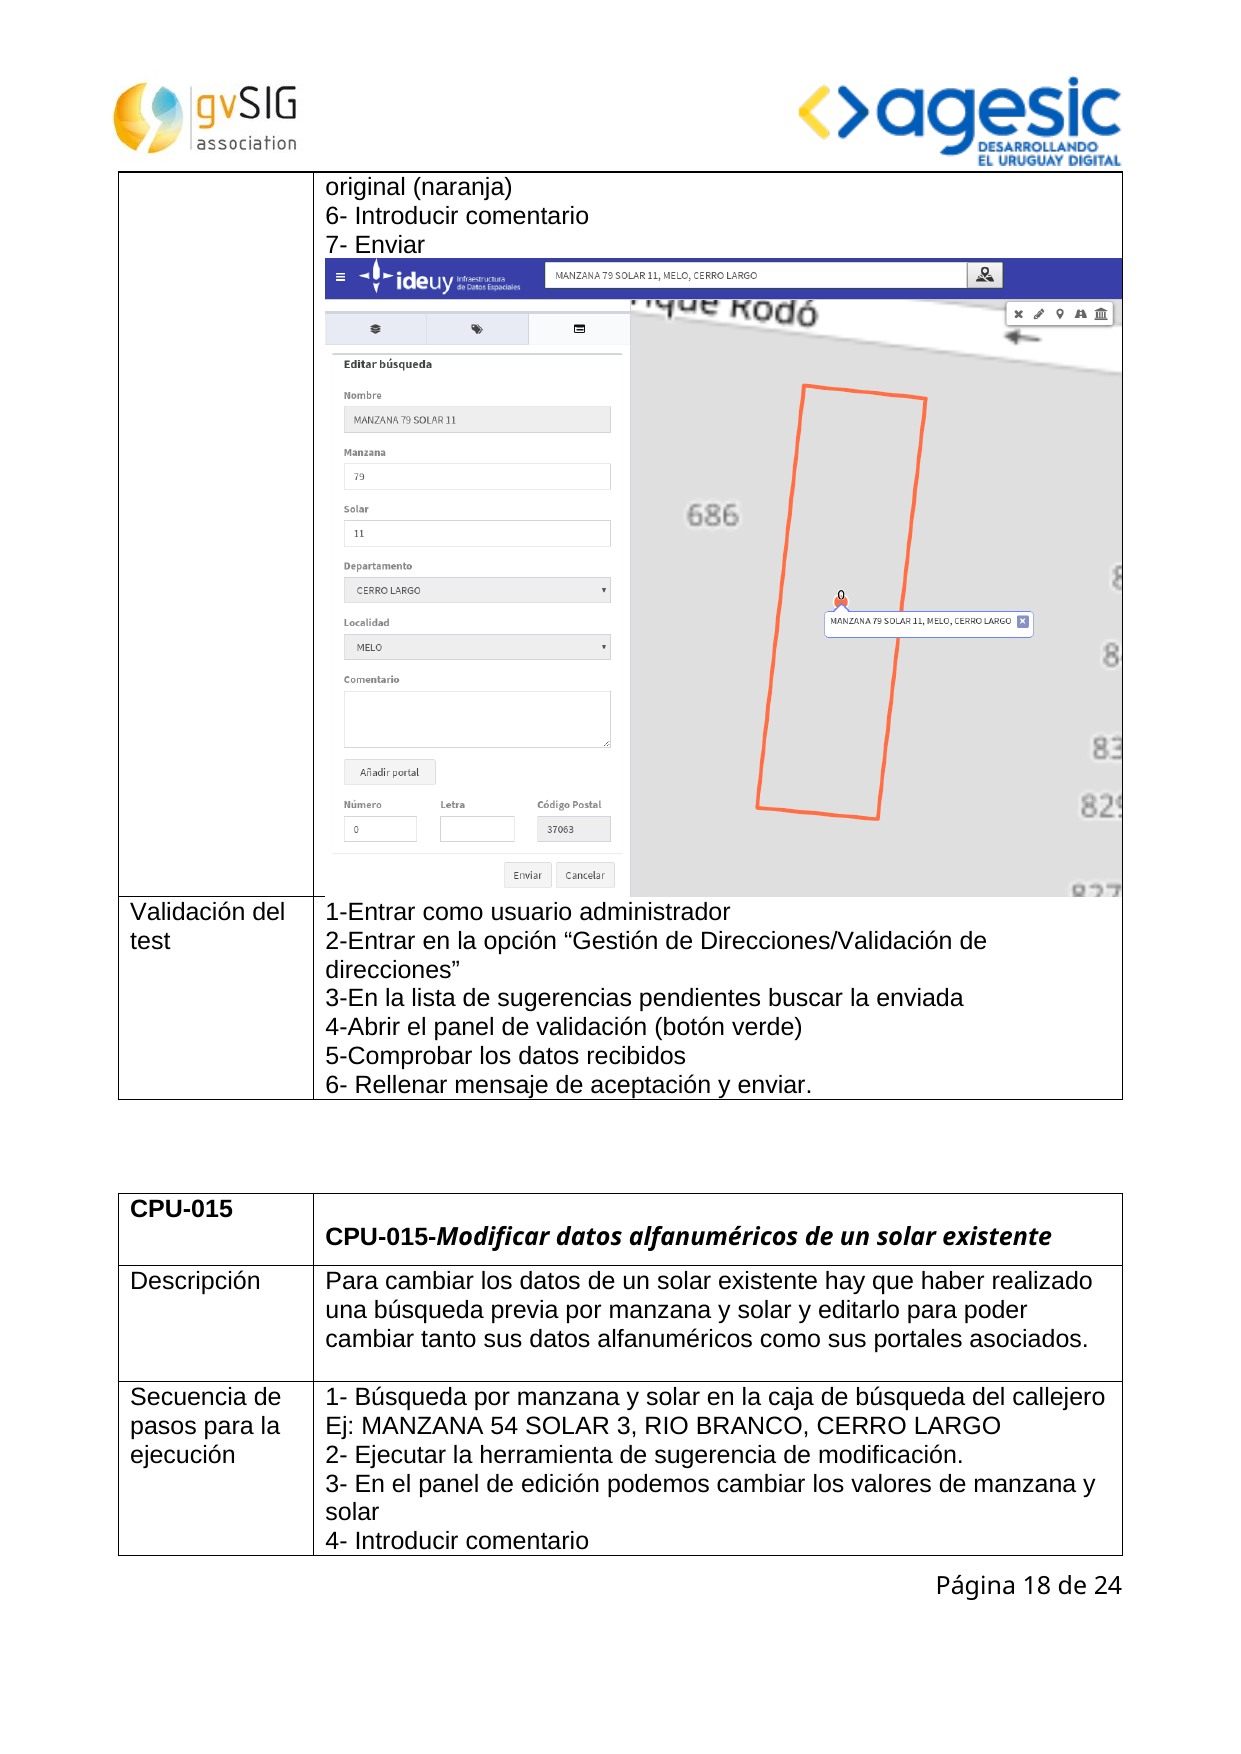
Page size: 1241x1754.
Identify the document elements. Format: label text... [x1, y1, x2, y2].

table_cell [119, 173, 313, 896]
table_cell Validación del test [119, 897, 313, 1098]
table_cell original (naranja) 6- Introducir comentario 7- Enviar [314, 173, 1122, 896]
table_cell Descripción [119, 1266, 313, 1381]
table_cell Secuencia de pasos para la ejecución [119, 1382, 313, 1555]
table_cell Para cambiar los datos de un solar existente hay que haber realizado una búsqueda previa por manzana y solar y editarlo para poder cambiar tanto sus datos alfanuméricos como sus portales asociados. [314, 1266, 1122, 1381]
picture [325, 258, 1122, 897]
picture [97, 69, 312, 167]
table_cell 1- Búsqueda por manzana y solar en la caja de búsqueda del callejero Ej: MANZANA 54 SOLAR 3, RIO BRANCO, CERRO LARGO 2- Ejecutar la herramienta de sugerencia de modificación. 3- En el panel de edición podemos cambiar los valores de manzana y solar 4- Introducir comentario [314, 1382, 1122, 1555]
table_header CPU-015 [119, 1194, 313, 1265]
table_header CPU-015-Modificar datos alfanuméricos de un solar existente [314, 1194, 1122, 1265]
table_cell 1-Entrar como usuario administrador 2-Entrar en la opción “Gestión de Direcciones/Validación de direcciones” 3-En la lista de sugerencias pendientes buscar la enviada 4-Abrir el panel de validación (botón verde) 5-Comprobar los datos recibidos 6- Rellenar mensaje de aceptación y enviar. [314, 897, 1122, 1098]
picture [798, 76, 1122, 166]
